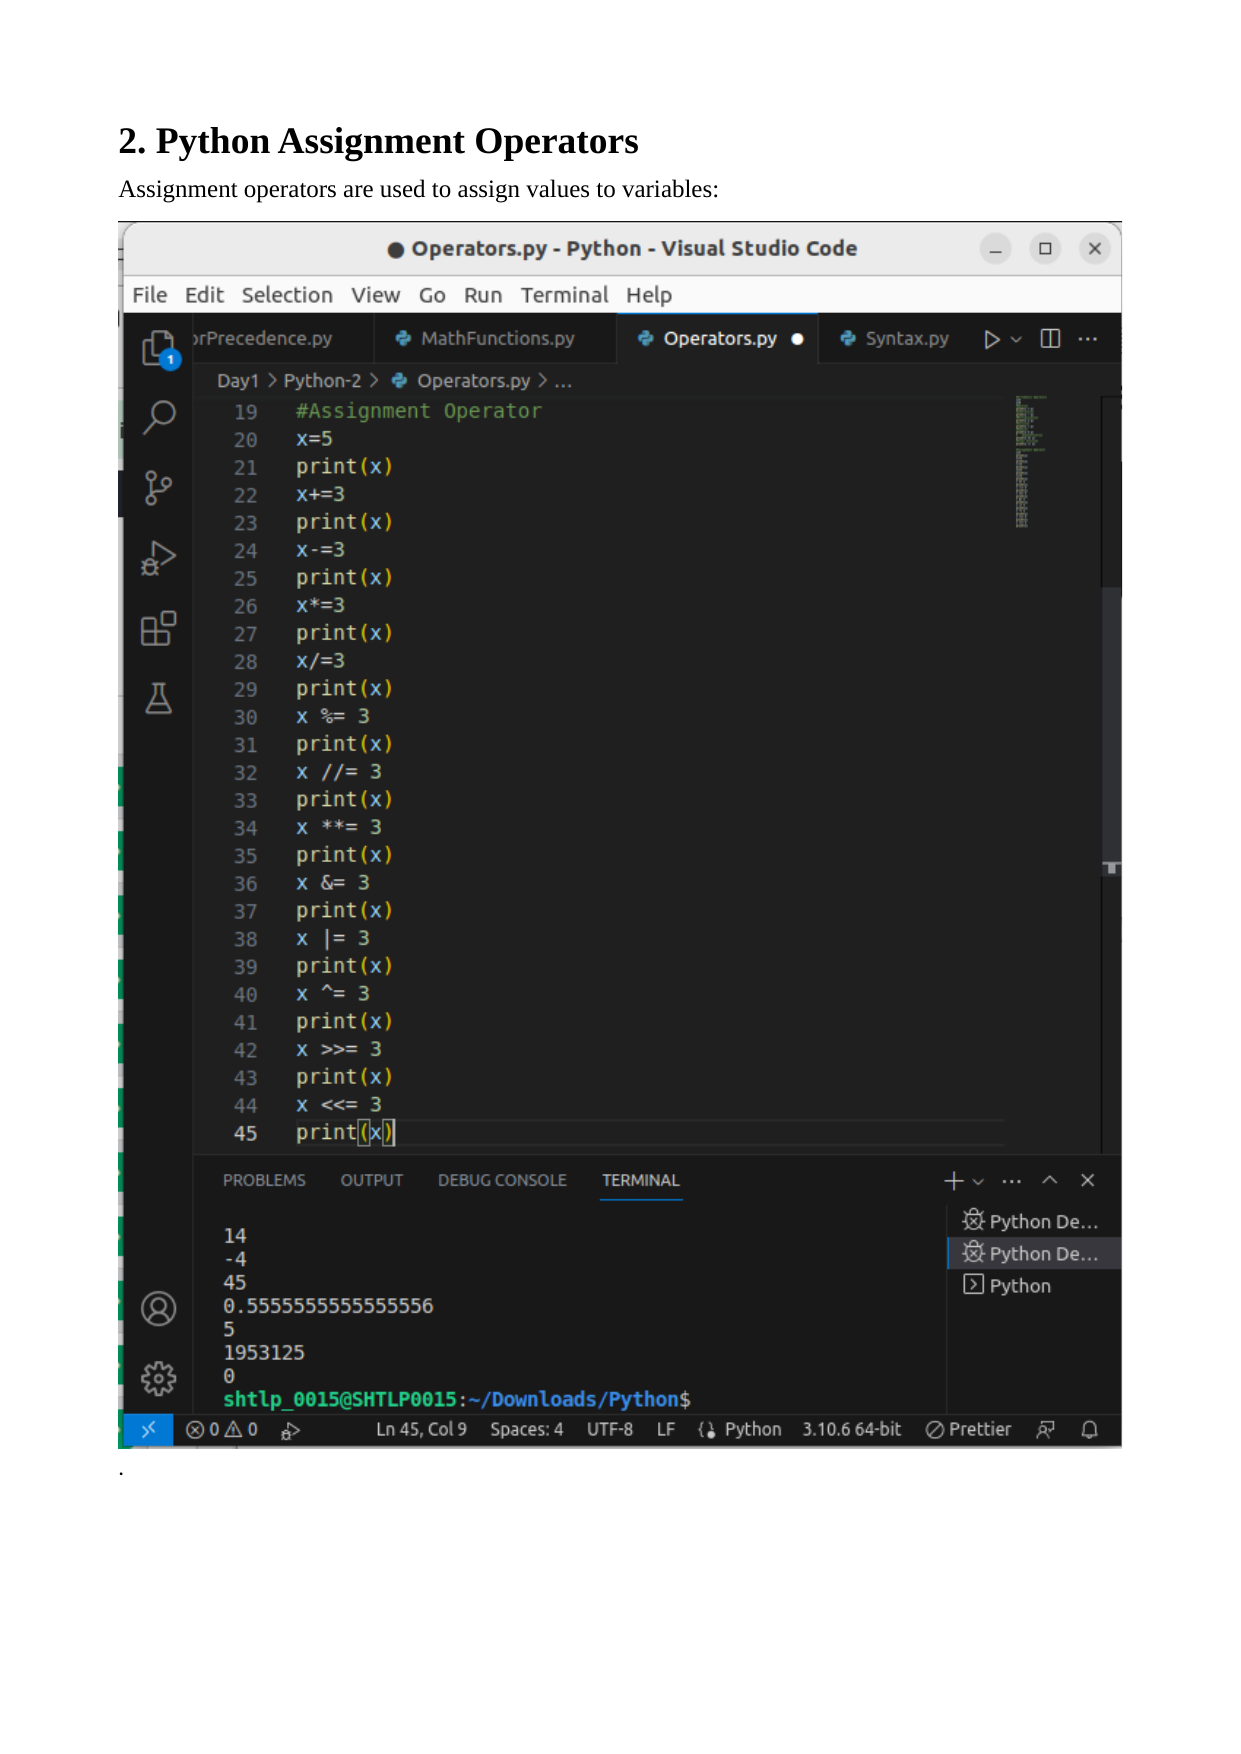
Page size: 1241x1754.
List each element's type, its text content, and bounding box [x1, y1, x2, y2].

picture [118, 221, 1123, 1449]
text . [118, 1449, 1122, 1481]
subtitle 2. Python Assignment Operators [118, 118, 1122, 161]
text Assignment operators are used to assign values to variables: [118, 174, 1122, 202]
